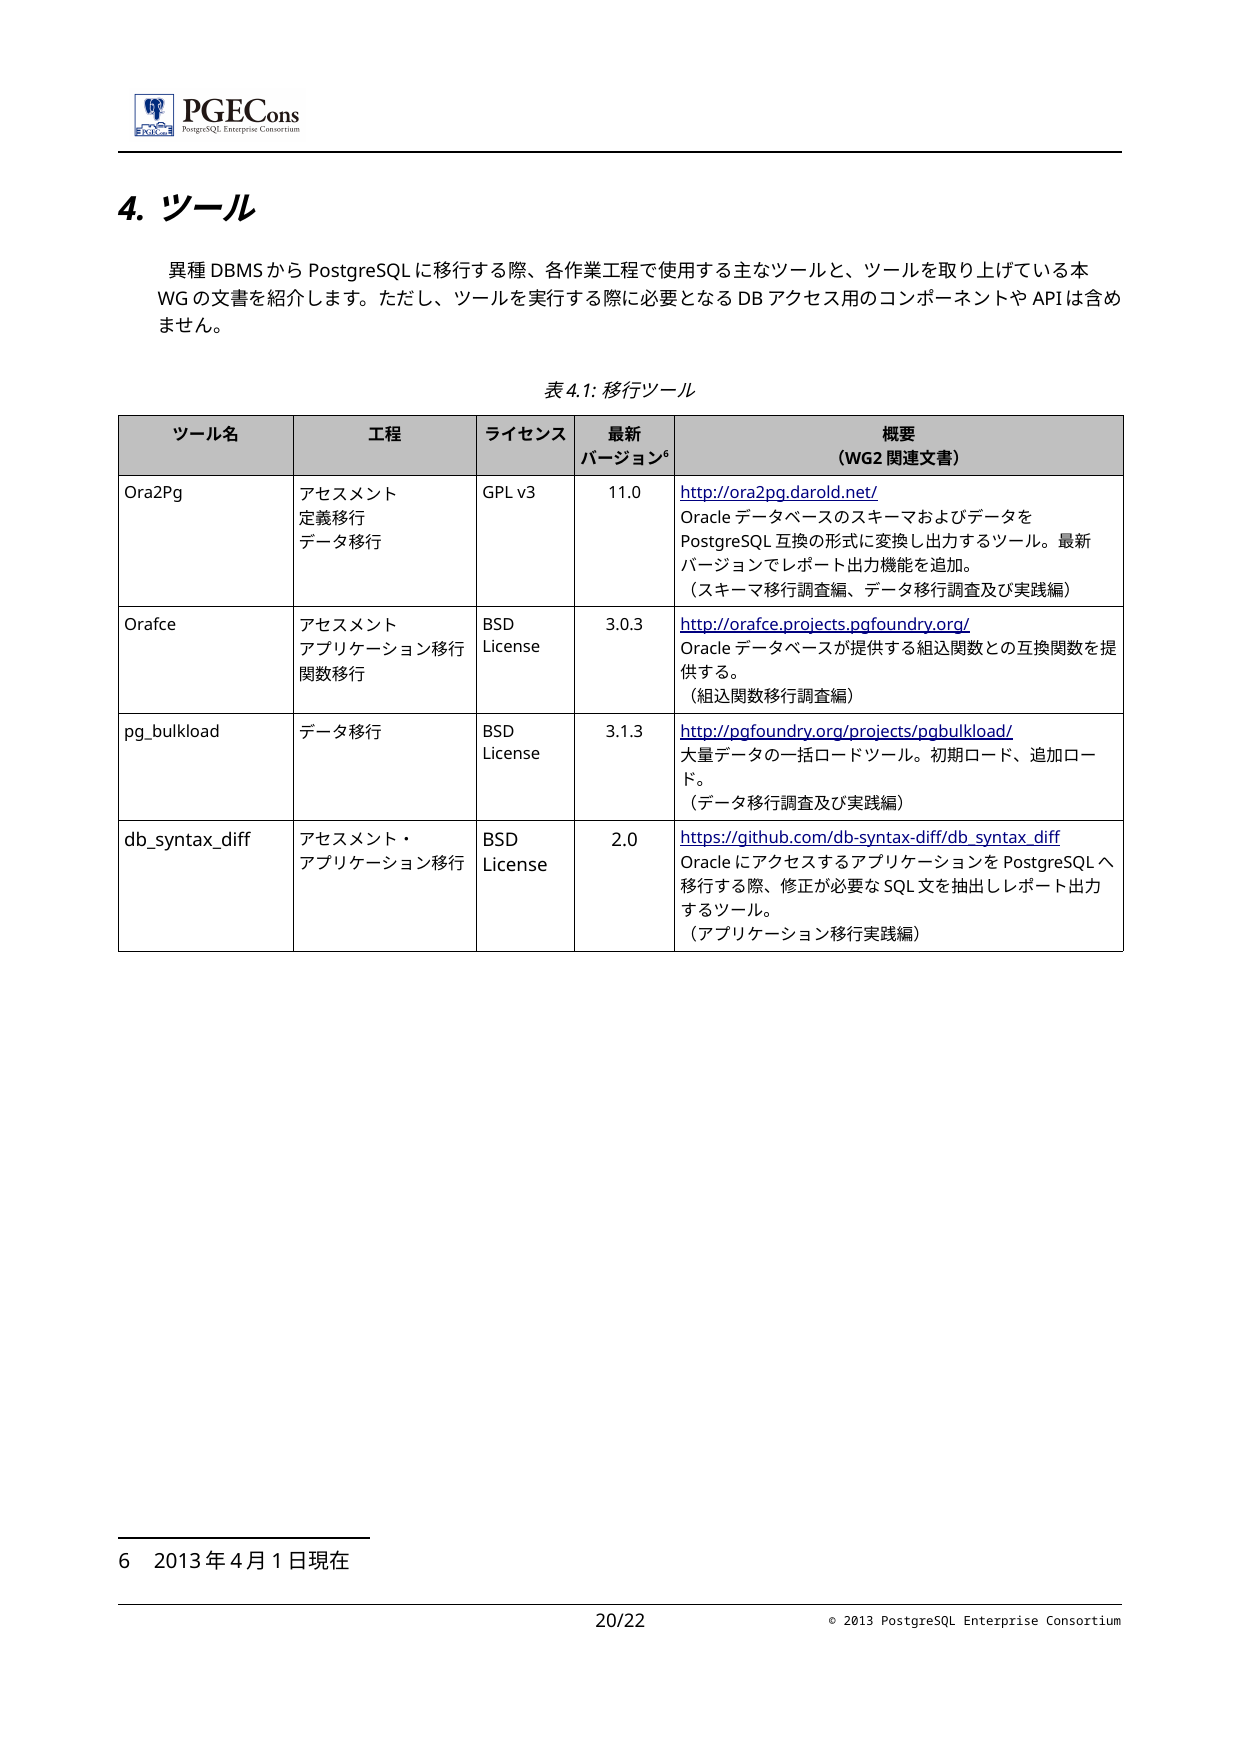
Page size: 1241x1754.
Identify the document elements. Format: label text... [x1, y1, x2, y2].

table_cell 2.0 [575, 821, 674, 951]
table_cell BSD License [477, 821, 574, 951]
table_cell データ移行 [294, 714, 476, 820]
table_header 最新 バージョン [575, 416, 674, 475]
table_header ツール名 [119, 416, 293, 475]
table_cell アセスメント・ アプリケーション移行 [294, 821, 476, 951]
text 異種DBMSからPostgreSQLに移行する際、各作業工程で使用する主なツールと、ツールを取り上げている本WGの文書を紹介します。ただし、ツールを実行する際に必要となるDBアクセス用のコンポーネントやAPIは含めません。 [157, 256, 1122, 338]
table_header ライセンス [477, 416, 574, 475]
table_header 概要 （WG2関連文書） [675, 416, 1123, 475]
table_cell 3.0.3 [575, 607, 674, 713]
table_cell GPL v3 [477, 476, 574, 606]
picture [128, 88, 306, 142]
table_cell アセスメント アプリケーション移行 関数移行 [294, 607, 476, 713]
text 表 4.1: 移行ツール [118, 376, 1122, 403]
table_cell 3.1.3 [575, 714, 674, 820]
table_cell http://orafce.projects.pgfoundry.org/ Oracleデータベースが提供する組込関数との互換関数を提供する。 （組込関数移行調査編） [675, 607, 1123, 713]
table_cell db_syntax_diff [119, 821, 293, 951]
table_cell http://ora2pg.darold.net/ OracleデータベースのスキーマおよびデータをPostgreSQL互換の形式に変換し出力するツール。最新バージョンでレポート出力機能を追加。 （スキーマ移行調査編、データ移行調査及び実践編） [675, 476, 1123, 606]
table_cell アセスメント 定義移行 データ移行 [294, 476, 476, 606]
subtitle ツール [118, 182, 1122, 231]
table_cell BSD License [477, 714, 574, 820]
table_header 工程 [294, 416, 476, 475]
table_cell https://github.com/db-syntax-diff/db_syntax_diff OracleにアクセスするアプリケーションをPostgreSQLへ移行する際、修正が必要なSQL文を抽出しレポート出力するツール。 （アプリケーション移行実践編） [675, 821, 1123, 951]
table_cell Orafce [119, 607, 293, 713]
table_cell BSD License [477, 607, 574, 713]
table_cell 11.0 [575, 476, 674, 606]
table_cell Ora2Pg [119, 476, 293, 606]
table_cell http://pgfoundry.org/projects/pgbulkload/ 大量データの一括ロードツール。初期ロード、追加ロード。 （データ移行調査及び実践編） [675, 714, 1123, 820]
table_cell pg_bulkload [119, 714, 293, 820]
